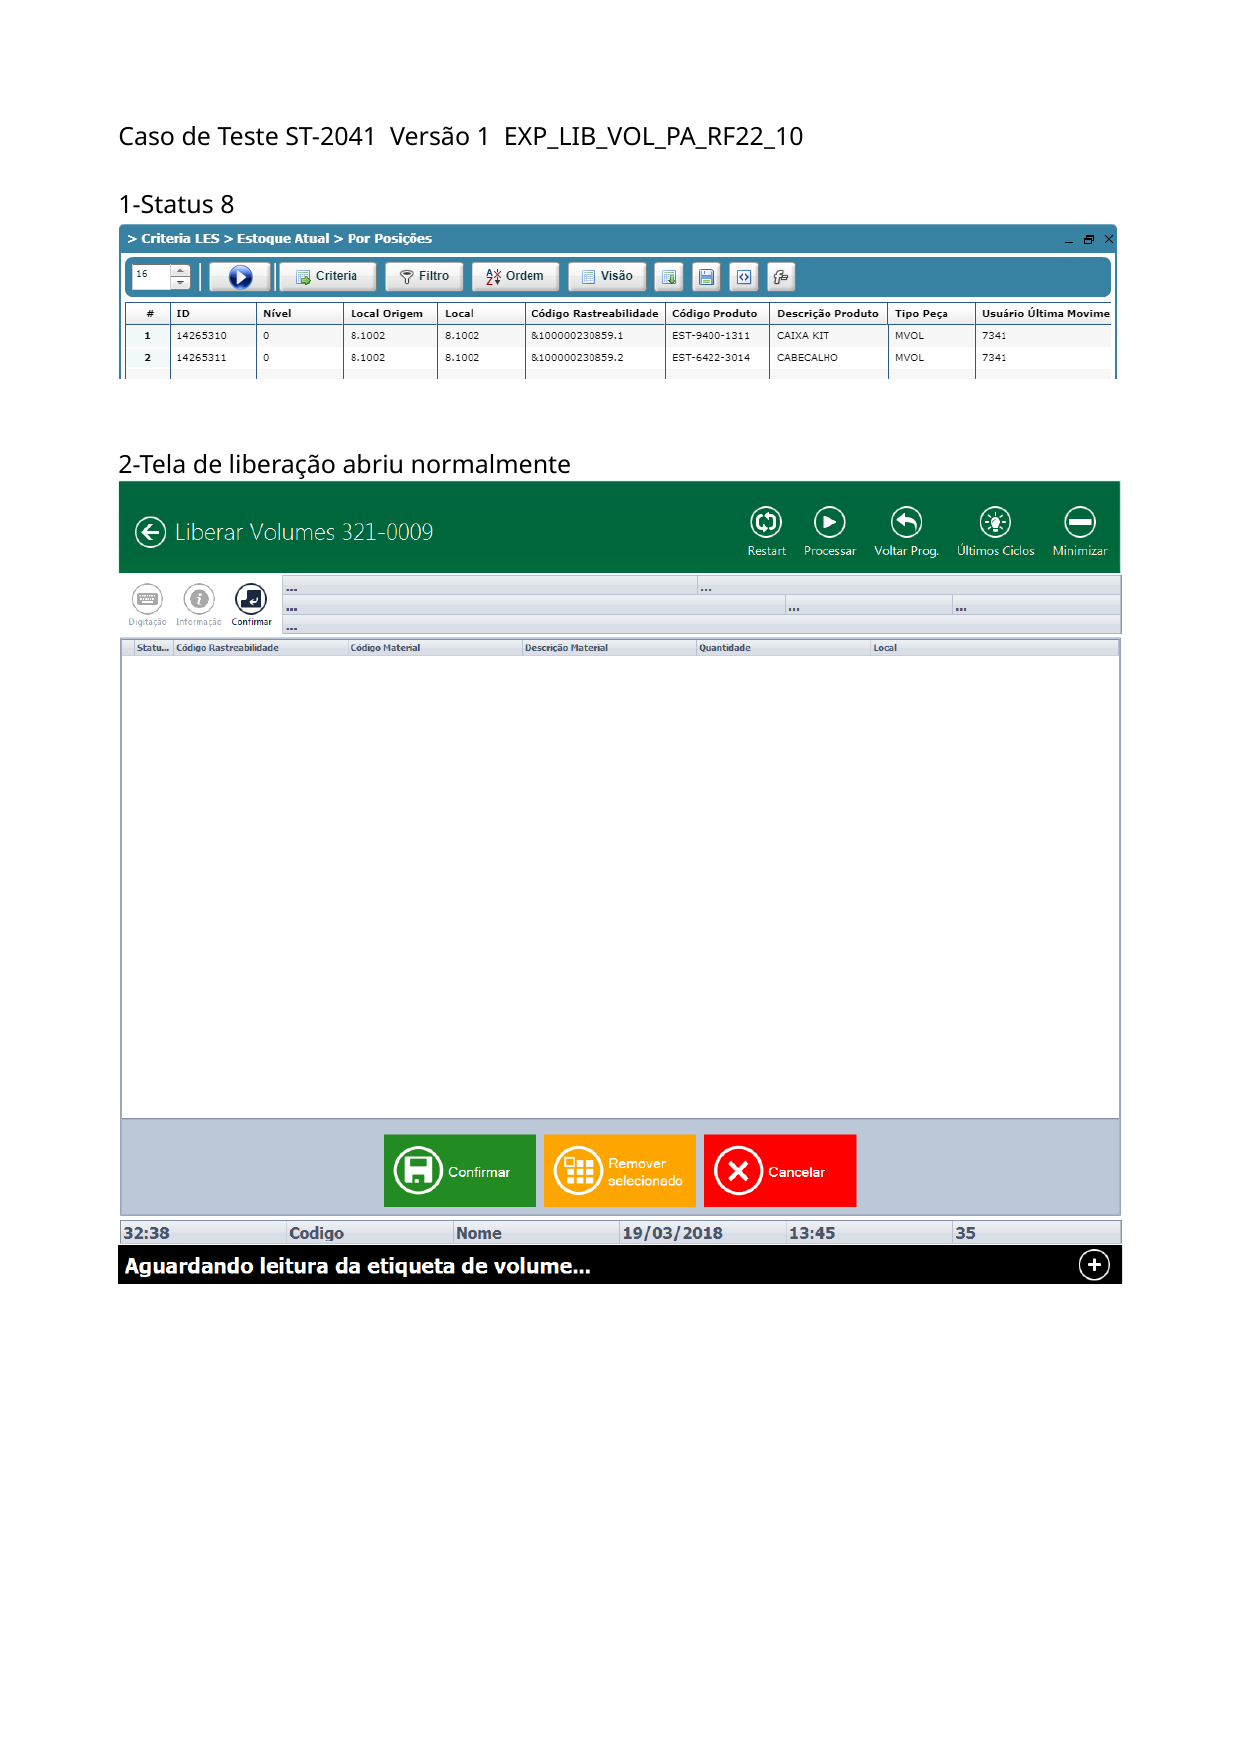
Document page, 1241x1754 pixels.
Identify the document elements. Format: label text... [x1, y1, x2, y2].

text 2-Tela de liberação abriu normalmente [118, 447, 1122, 480]
picture [118, 220, 1123, 379]
text 1-Status 8 [118, 186, 1122, 220]
picture [118, 480, 1123, 1284]
text Caso de Teste ST-2041 Versão 1 EXP_LIB_VOL_PA_RF22_10 [118, 118, 1122, 152]
